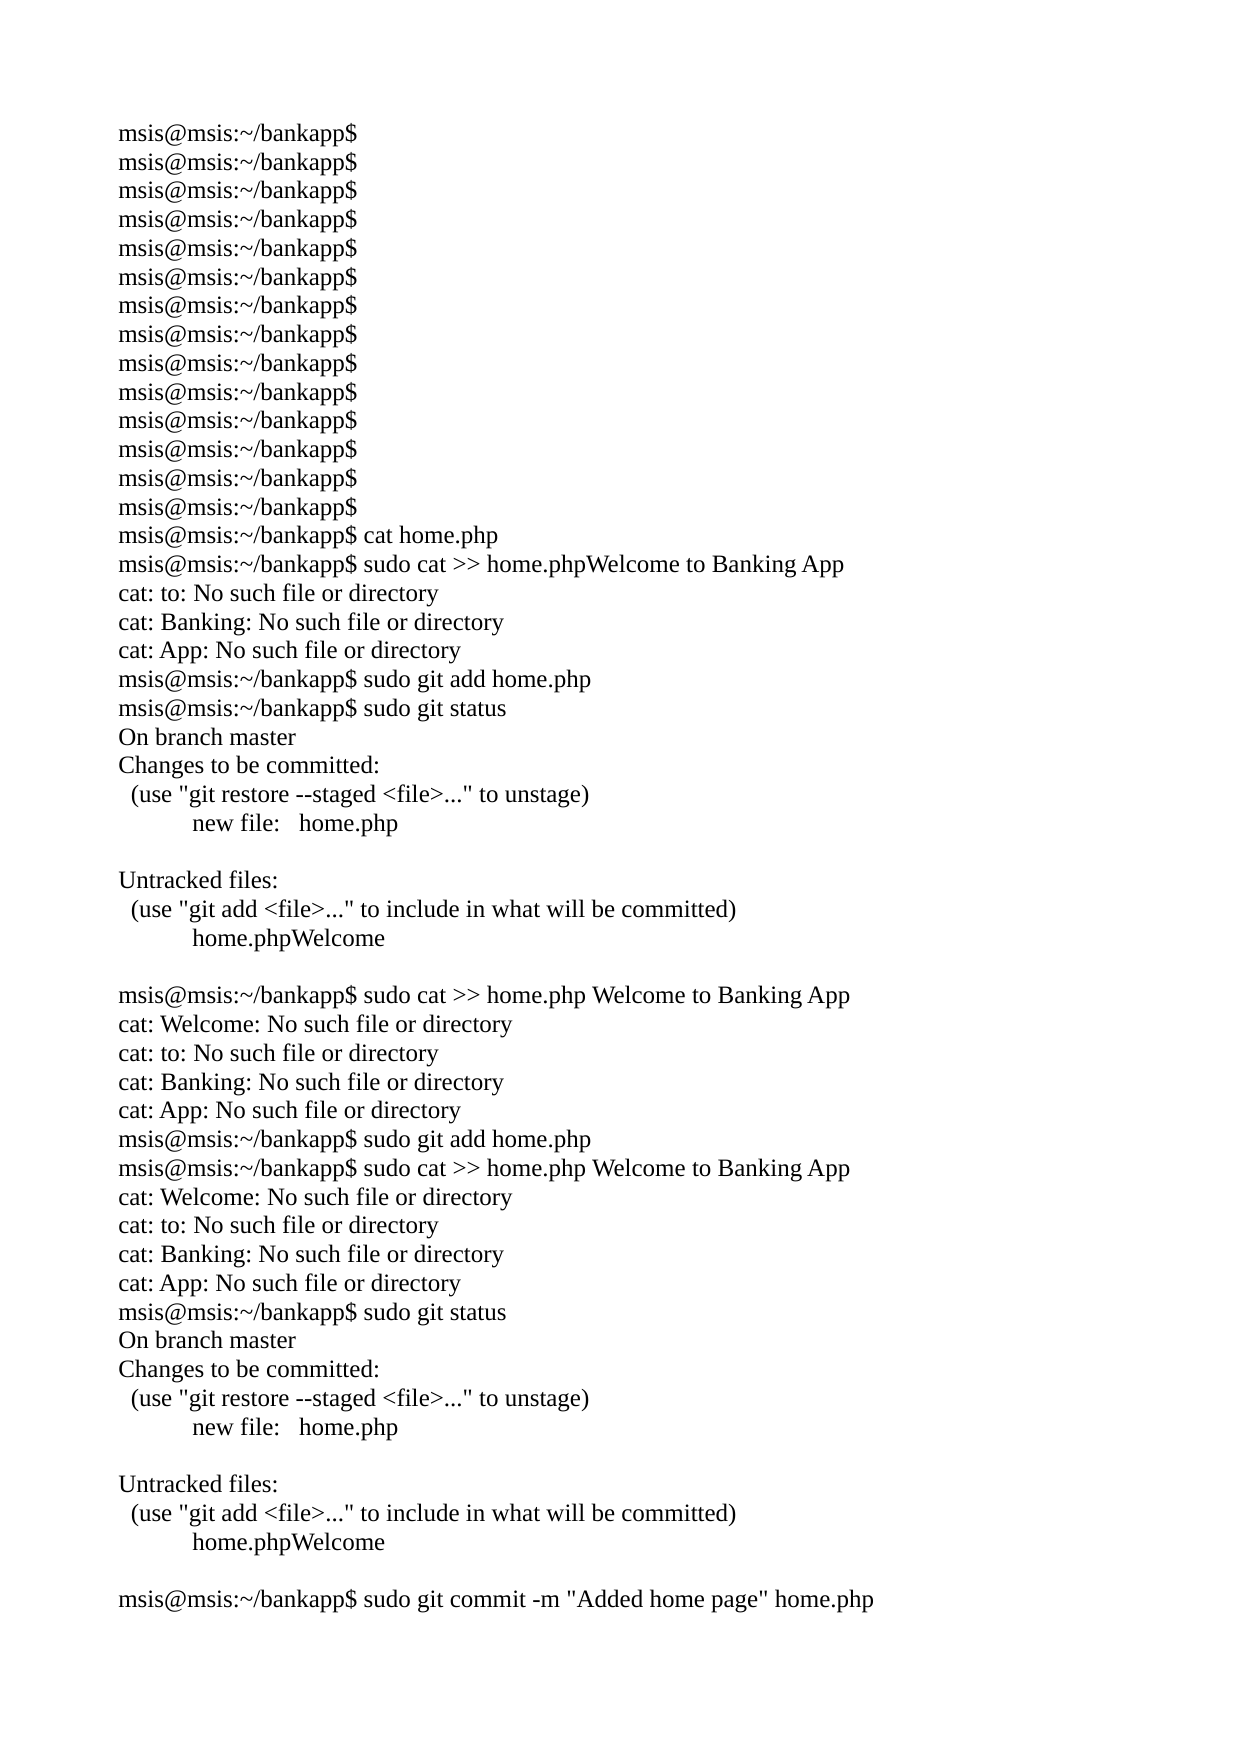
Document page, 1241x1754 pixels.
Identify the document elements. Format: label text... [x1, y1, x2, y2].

text msis@msis:~/bankapp$ sudo cat >> home.php Welcome to Banking App [118, 981, 1122, 1009]
text msis@msis:~/bankapp$ sudo git add home.php [118, 1124, 1122, 1153]
text cat: App: No such file or directory [118, 1268, 1122, 1297]
text On branch master [118, 722, 1122, 751]
text msis@msis:~/bankapp$ [118, 463, 1122, 492]
text msis@msis:~/bankapp$ [118, 291, 1122, 319]
text msis@msis:~/bankapp$ sudo cat >> home.phpWelcome to Banking App [118, 549, 1122, 578]
text On branch master [118, 1326, 1122, 1354]
text msis@msis:~/bankapp$ [118, 406, 1122, 434]
text cat: Banking: No such file or directory [118, 1239, 1122, 1268]
text msis@msis:~/bankapp$ [118, 147, 1122, 176]
text cat: Welcome: No such file or directory [118, 1009, 1122, 1038]
text msis@msis:~/bankapp$ [118, 118, 1122, 147]
text cat: App: No such file or directory [118, 636, 1122, 664]
text cat: to: No such file or directory [118, 1038, 1122, 1067]
text home.phpWelcome [118, 1527, 1122, 1556]
text (use "git add <file>..." to include in what will be committed) [118, 1498, 1122, 1527]
text home.phpWelcome [118, 923, 1122, 952]
text msis@msis:~/bankapp$ [118, 377, 1122, 406]
text (use "git restore --staged <file>..." to unstage) [118, 1383, 1122, 1412]
text msis@msis:~/bankapp$ [118, 233, 1122, 262]
text cat: App: No such file or directory [118, 1096, 1122, 1124]
text Changes to be committed: [118, 1354, 1122, 1383]
text (use "git restore --staged <file>..." to unstage) [118, 779, 1122, 808]
text (use "git add <file>..." to include in what will be committed) [118, 894, 1122, 923]
text cat: to: No such file or directory [118, 1211, 1122, 1239]
text msis@msis:~/bankapp$ sudo git status [118, 693, 1122, 722]
text msis@msis:~/bankapp$ [118, 348, 1122, 377]
text msis@msis:~/bankapp$ [118, 176, 1122, 204]
text msis@msis:~/bankapp$ [118, 492, 1122, 521]
text new file: home.php [118, 1412, 1122, 1441]
text msis@msis:~/bankapp$ [118, 262, 1122, 291]
text msis@msis:~/bankapp$ [118, 319, 1122, 348]
text msis@msis:~/bankapp$ sudo git status [118, 1297, 1122, 1326]
text msis@msis:~/bankapp$ sudo git add home.php [118, 664, 1122, 693]
text cat: Welcome: No such file or directory [118, 1182, 1122, 1211]
text Untracked files: [118, 1469, 1122, 1498]
text cat: Banking: No such file or directory [118, 607, 1122, 636]
text msis@msis:~/bankapp$ cat home.php [118, 521, 1122, 549]
text msis@msis:~/bankapp$ [118, 434, 1122, 463]
text msis@msis:~/bankapp$ [118, 204, 1122, 233]
text cat: Banking: No such file or directory [118, 1067, 1122, 1096]
text msis@msis:~/bankapp$ sudo git commit -m "Added home page" home.php [118, 1584, 1122, 1613]
text Changes to be committed: [118, 751, 1122, 779]
text Untracked files: [118, 866, 1122, 894]
text cat: to: No such file or directory [118, 578, 1122, 607]
text new file: home.php [118, 808, 1122, 837]
text msis@msis:~/bankapp$ sudo cat >> home.php Welcome to Banking App [118, 1153, 1122, 1182]
